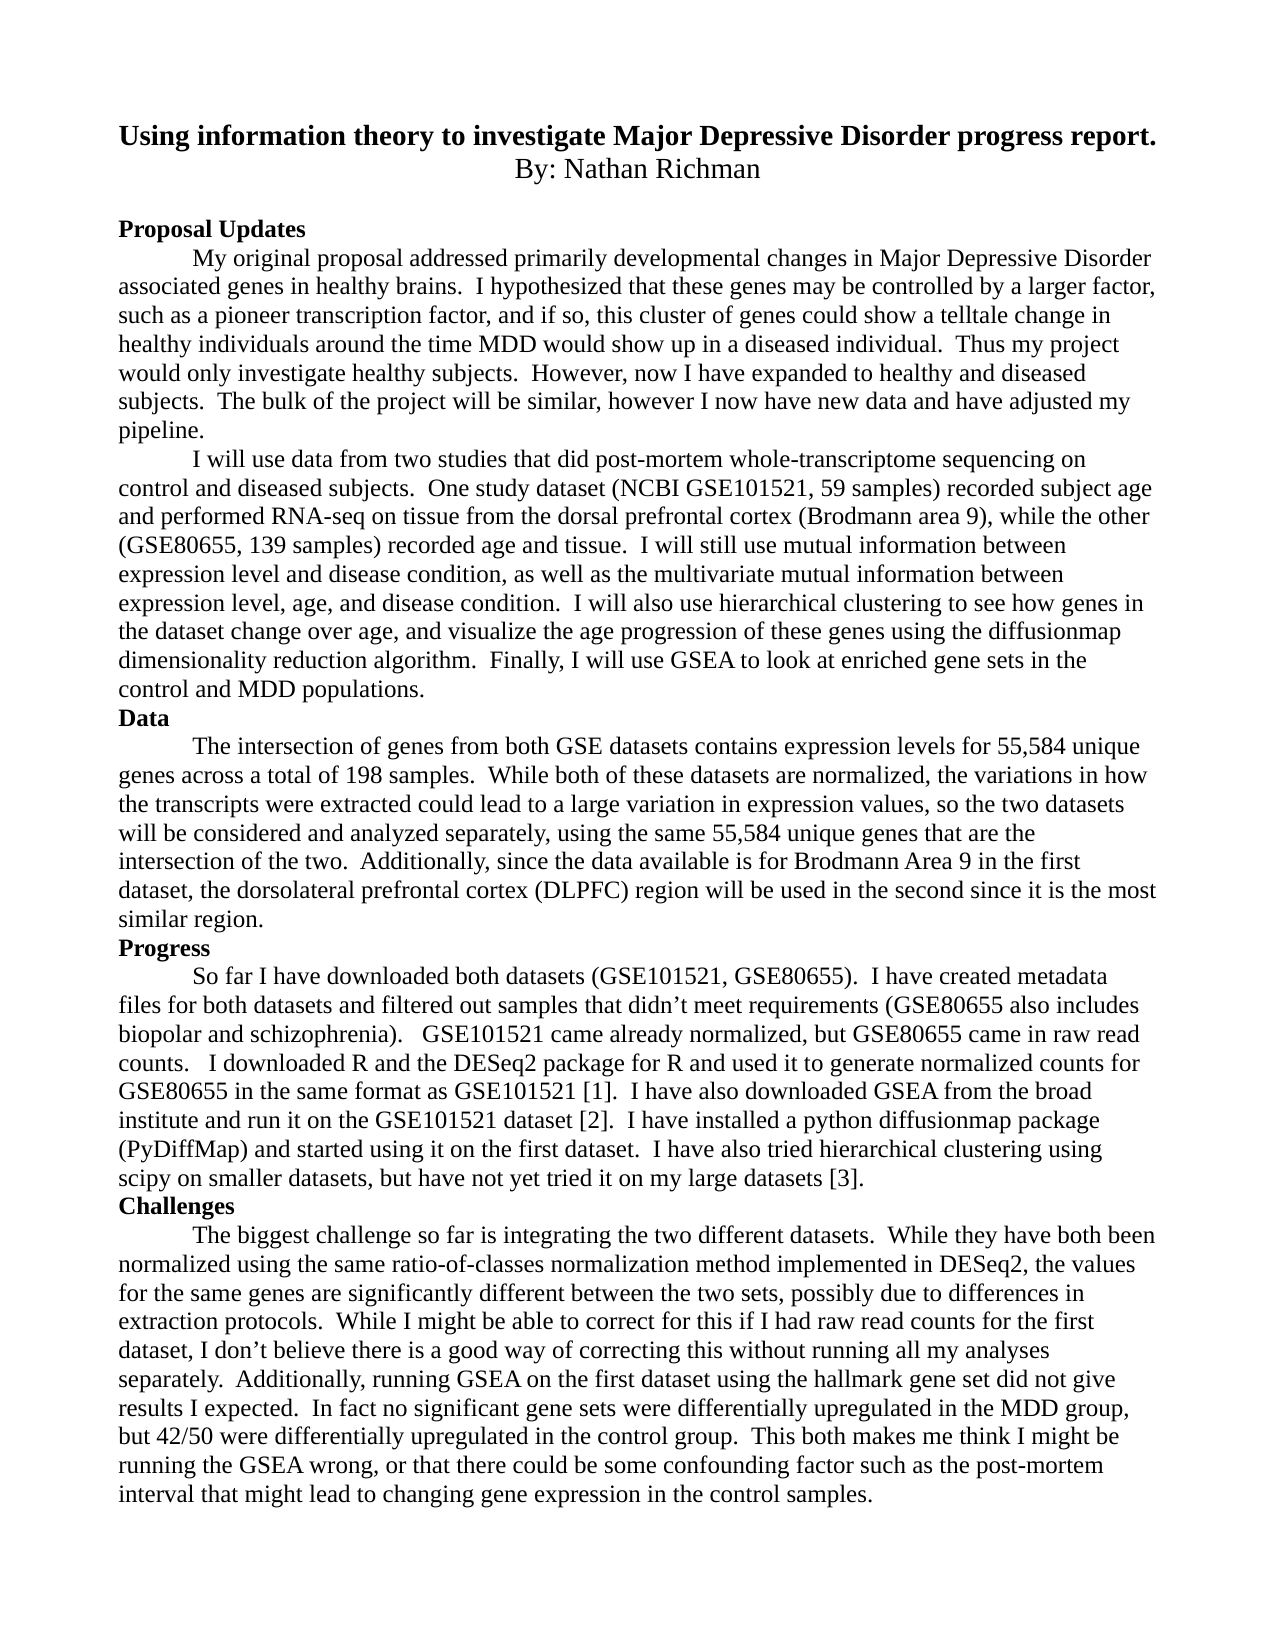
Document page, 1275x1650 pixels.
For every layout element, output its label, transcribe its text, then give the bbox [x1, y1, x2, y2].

text Using information theory to investigate Major Depressive Disorder progress report. [118, 118, 1157, 152]
text I will use data from two studies that did post-mortem whole-transcriptome sequencing on control and diseased subjects. One study dataset (NCBI GSE101521, 59 samples) recorded subject age and performed RNA-seq on tissue from the dorsal prefrontal cortex (Brodmann area 9), while the other (GSE80655, 139 samples) recorded age and tissue. I will still use mutual information between expression level and disease condition, as well as the multivariate mutual information between expression level, age, and disease condition. I will also use hierarchical clustering to see how genes in the dataset change over age, and visualize the age progression of these genes using the diffusionmap dimensionality reduction algorithm. Finally, I will use GSEA to look at enriched gene sets in the control and MDD populations. [118, 444, 1157, 703]
text By: Nathan Richman [118, 152, 1157, 185]
text The biggest challenge so far is integrating the two different datasets. While they have both been normalized using the same ratio-of-classes normalization method implemented in DESeq2, the values for the same genes are significantly different between the two sets, possibly due to differences in extraction protocols. While I might be able to correct for this if I had raw read counts for the first dataset, I don’t believe there is a good way of correcting this without running all my analyses separately. Additionally, running GSEA on the first dataset using the hallmark gene set did not give results I expected. In fact no significant gene sets were differentially upregulated in the MDD group, but 42/50 were differentially upregulated in the control group. This both makes me think I might be running the GSEA wrong, or that there could be some confounding factor such as the post-mortem interval that might lead to changing gene expression in the control samples. [118, 1220, 1157, 1508]
text My original proposal addressed primarily developmental changes in Major Depressive Disorder associated genes in healthy brains. I hypothesized that these genes may be controlled by a larger factor, such as a pioneer transcription factor, and if so, this cluster of genes could show a telltale change in healthy individuals around the time MDD would show up in a diseased individual. Thus my project would only investigate healthy subjects. However, now I have expanded to healthy and diseased subjects. The bulk of the project will be similar, however I now have new data and have adjusted my pipeline. [118, 243, 1157, 444]
text The intersection of genes from both GSE datasets contains expression levels for 55,584 unique genes across a total of 198 samples. While both of these datasets are normalized, the variations in how the transcripts were extracted could lead to a large variation in expression values, so the two datasets will be considered and analyzed separately, using the same 55,584 unique genes that are the intersection of the two. Additionally, since the data available is for Brodmann Area 9 in the first dataset, the dorsolateral prefrontal cortex (DLPFC) region will be used in the second since it is the most similar region. [118, 731, 1157, 933]
text Progress [118, 933, 1157, 961]
text So far I have downloaded both datasets (GSE101521, GSE80655). I have created metadata files for both datasets and filtered out samples that didn’t meet requirements (GSE80655 also includes biopolar and schizophrenia). GSE101521 came already normalized, but GSE80655 came in raw read counts. I downloaded R and the DESeq2 package for R and used it to generate normalized counts for GSE80655 in the same format as GSE101521 [1]. I have also downloaded GSEA from the broad institute and run it on the GSE101521 dataset [2]. I have installed a python diffusionmap package (PyDiffMap) and started using it on the first dataset. I have also tried hierarchical clustering using scipy on smaller datasets, but have not yet tried it on my large datasets [3]. [118, 961, 1157, 1191]
text Data [118, 703, 1157, 731]
text Proposal Updates [118, 214, 1157, 243]
text Challenges [118, 1191, 1157, 1220]
